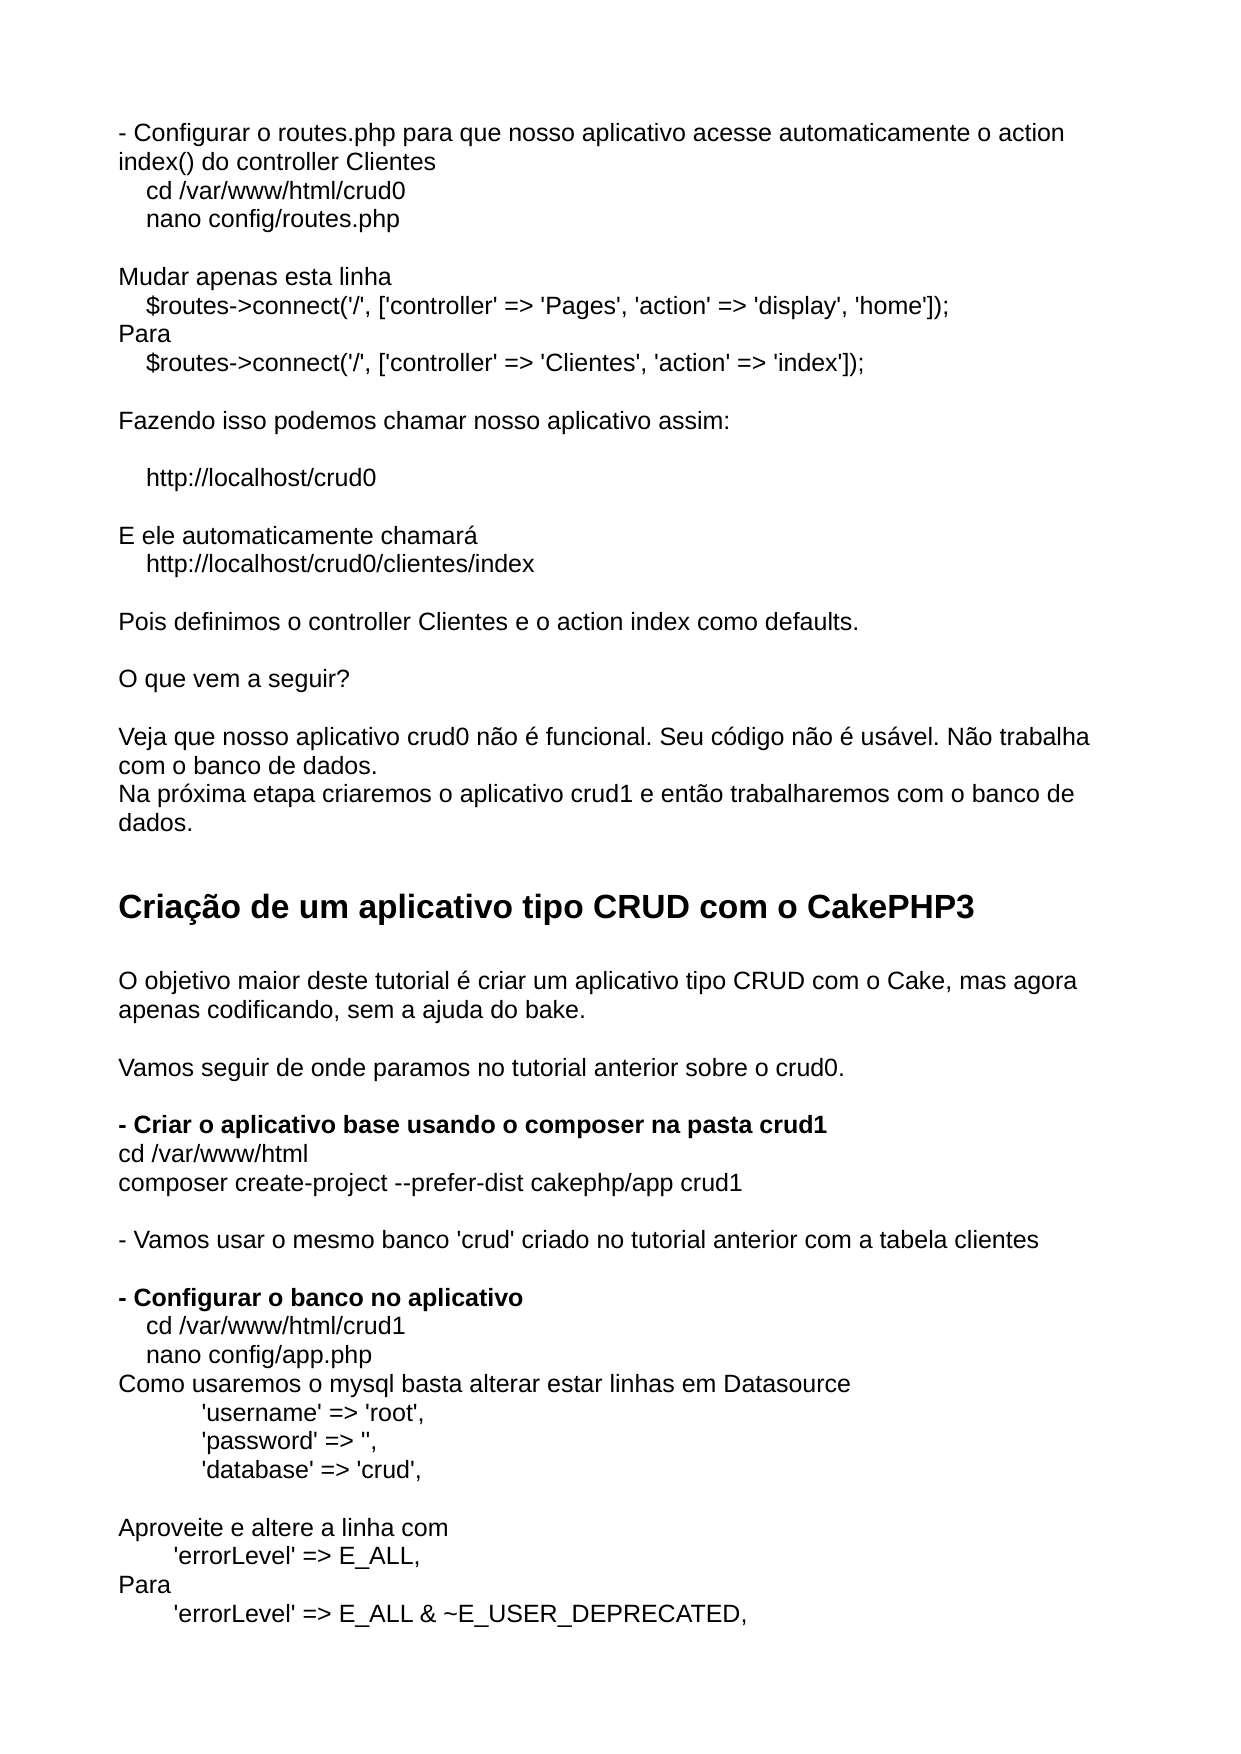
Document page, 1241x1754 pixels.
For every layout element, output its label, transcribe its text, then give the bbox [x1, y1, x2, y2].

text 'username' => 'root', [118, 1398, 1122, 1426]
text Aproveite e altere a linha com [118, 1513, 1122, 1541]
text 'database' => 'crud', [118, 1455, 1122, 1484]
text nano config/routes.php [118, 204, 1122, 233]
text O que vem a seguir? [118, 664, 1122, 693]
text 'password' => '', [118, 1426, 1122, 1455]
text - Vamos usar o mesmo banco 'crud' criado no tutorial anterior com a tabela clientes [118, 1225, 1122, 1254]
text cd /var/www/html/crud0 [118, 176, 1122, 204]
text cd /var/www/html [118, 1139, 1122, 1168]
text Mudar apenas esta linha [118, 262, 1122, 291]
text Veja que nosso aplicativo crud0 não é funcional. Seu código não é usável. Não trabalha com o banco de dados. [118, 722, 1122, 779]
text Para [118, 319, 1122, 348]
text Vamos seguir de onde paramos no tutorial anterior sobre o crud0. [118, 1053, 1122, 1081]
text nano config/app.php [118, 1340, 1122, 1369]
text - Configurar o banco no aplicativo [118, 1283, 1122, 1311]
text Como usaremos o mysql basta alterar estar linhas em Datasource [118, 1369, 1122, 1398]
text $routes->connect('/', ['controller' => 'Clientes', 'action' => 'index']); [118, 348, 1122, 377]
text E ele automaticamente chamará [118, 521, 1122, 549]
text cd /var/www/html/crud1 [118, 1311, 1122, 1340]
text 'errorLevel' => E_ALL & ~E_USER_DEPRECATED, [118, 1599, 1122, 1628]
text composer create-project --prefer-dist cakephp/app crud1 [118, 1168, 1122, 1196]
text O objetivo maior deste tutorial é criar um aplicativo tipo CRUD com o Cake, mas agora apenas codificando, sem a ajuda do bake. [118, 966, 1122, 1024]
text - Criar o aplicativo base usando o composer na pasta crud1 [118, 1110, 1122, 1139]
text 'errorLevel' => E_ALL, [118, 1541, 1122, 1570]
text Na próxima etapa criaremos o aplicativo crud1 e então trabalharemos com o banco de dados. [118, 779, 1122, 837]
text http://localhost/crud0/clientes/index [118, 549, 1122, 578]
text - Configurar o routes.php para que nosso aplicativo acesse automaticamente o action index() do controller Clientes [118, 118, 1122, 176]
subtitle Criação de um aplicativo tipo CRUD com o CakePHP3 [118, 886, 1122, 925]
text Pois definimos o controller Clientes e o action index como defaults. [118, 607, 1122, 636]
text Fazendo isso podemos chamar nosso aplicativo assim: [118, 406, 1122, 434]
text $routes->connect('/', ['controller' => 'Pages', 'action' => 'display', 'home']); [118, 291, 1122, 319]
text http://localhost/crud0 [118, 463, 1122, 492]
text Para [118, 1570, 1122, 1599]
